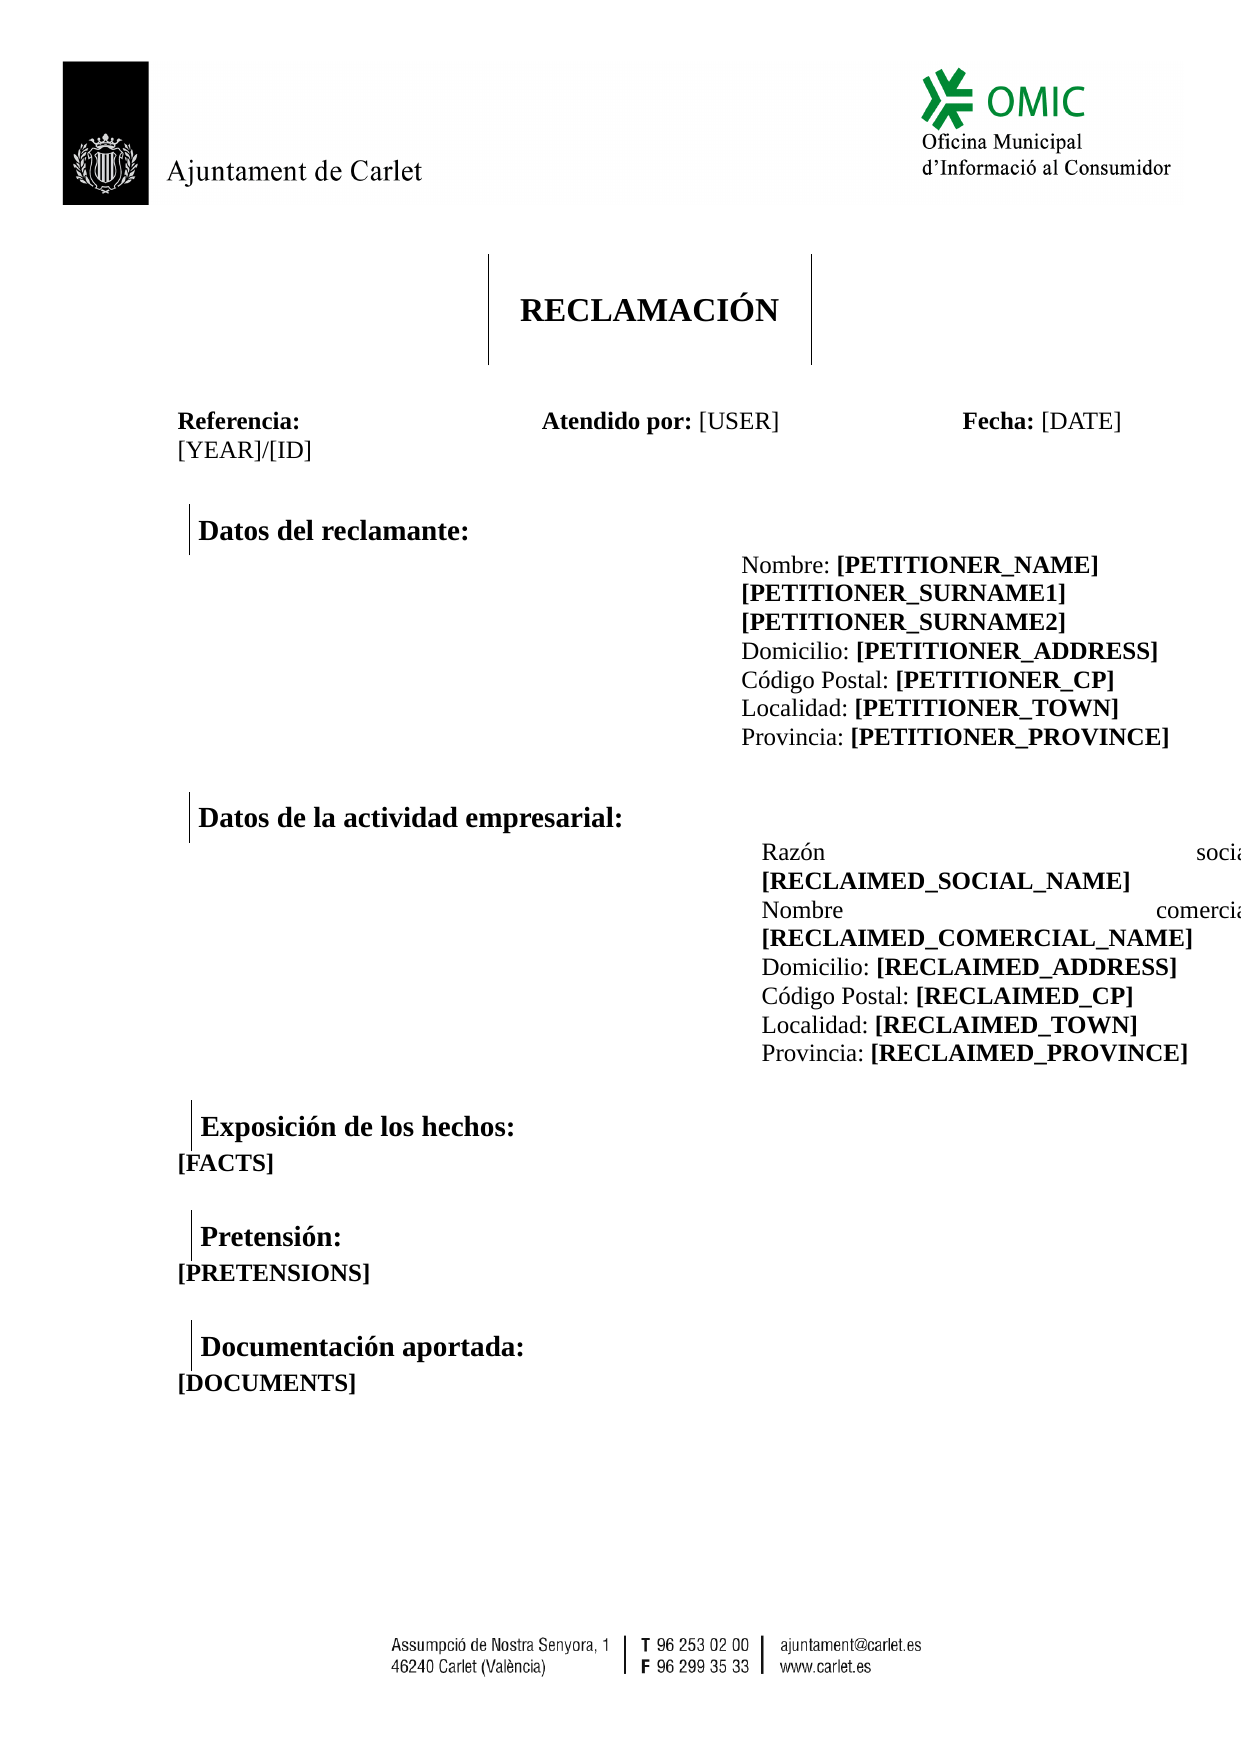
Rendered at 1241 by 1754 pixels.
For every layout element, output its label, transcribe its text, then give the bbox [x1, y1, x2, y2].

table_cell [FACTS] [177, 1149, 1122, 1177]
table_cell Provincia: [RECLAIMED_PROVINCE] [761, 1039, 1240, 1067]
table_header Razón social: [RECLAIMED_SOCIAL_NAME] [761, 837, 1240, 895]
text RECLAMACIÓN [491, 291, 808, 329]
table_cell Código Postal: [RECLAIMED_CP] [761, 981, 1240, 1010]
table_header [177, 1316, 1122, 1371]
table_header [177, 1096, 1122, 1151]
table_header [177, 1363, 191, 1368]
table_header [177, 1143, 191, 1148]
text Datos del reclamante: [198, 513, 721, 546]
table_header Nombre: [PETITIONER_NAME] [PETITIONER_SURNAME1] [PETITIONER_SURNAME2] [741, 550, 1240, 636]
table_cell Nombre comercial: [RECLAIMED_COMERCIAL_NAME] [761, 895, 1240, 952]
table_cell Domicilio: [PETITIONER_ADDRESS] [741, 636, 1240, 665]
table_cell Localidad: [RECLAIMED_TOWN] [761, 1010, 1240, 1038]
table_cell [DOCUMENTS] [177, 1369, 1122, 1397]
picture [62, 61, 1185, 205]
table_header Referencia: [YEAR]/[ID] [177, 406, 427, 463]
table_cell Domicilio: [RECLAIMED_ADDRESS] [761, 952, 1240, 981]
table_cell Código Postal: [PETITIONER_CP] [741, 665, 1240, 693]
table_cell Provincia: [PETITIONER_PROVINCE] [741, 722, 1240, 751]
table_cell Localidad: [PETITIONER_TOWN] [741, 694, 1240, 722]
table_cell [PRETENSIONS] [177, 1259, 1122, 1287]
picture [373, 1628, 937, 1687]
table_header Atendido por: [USER] [427, 406, 894, 463]
table_header [177, 1206, 1122, 1261]
text Datos de la actividad empresarial: [198, 800, 741, 834]
table_header Fecha: [DATE] [894, 406, 1121, 463]
